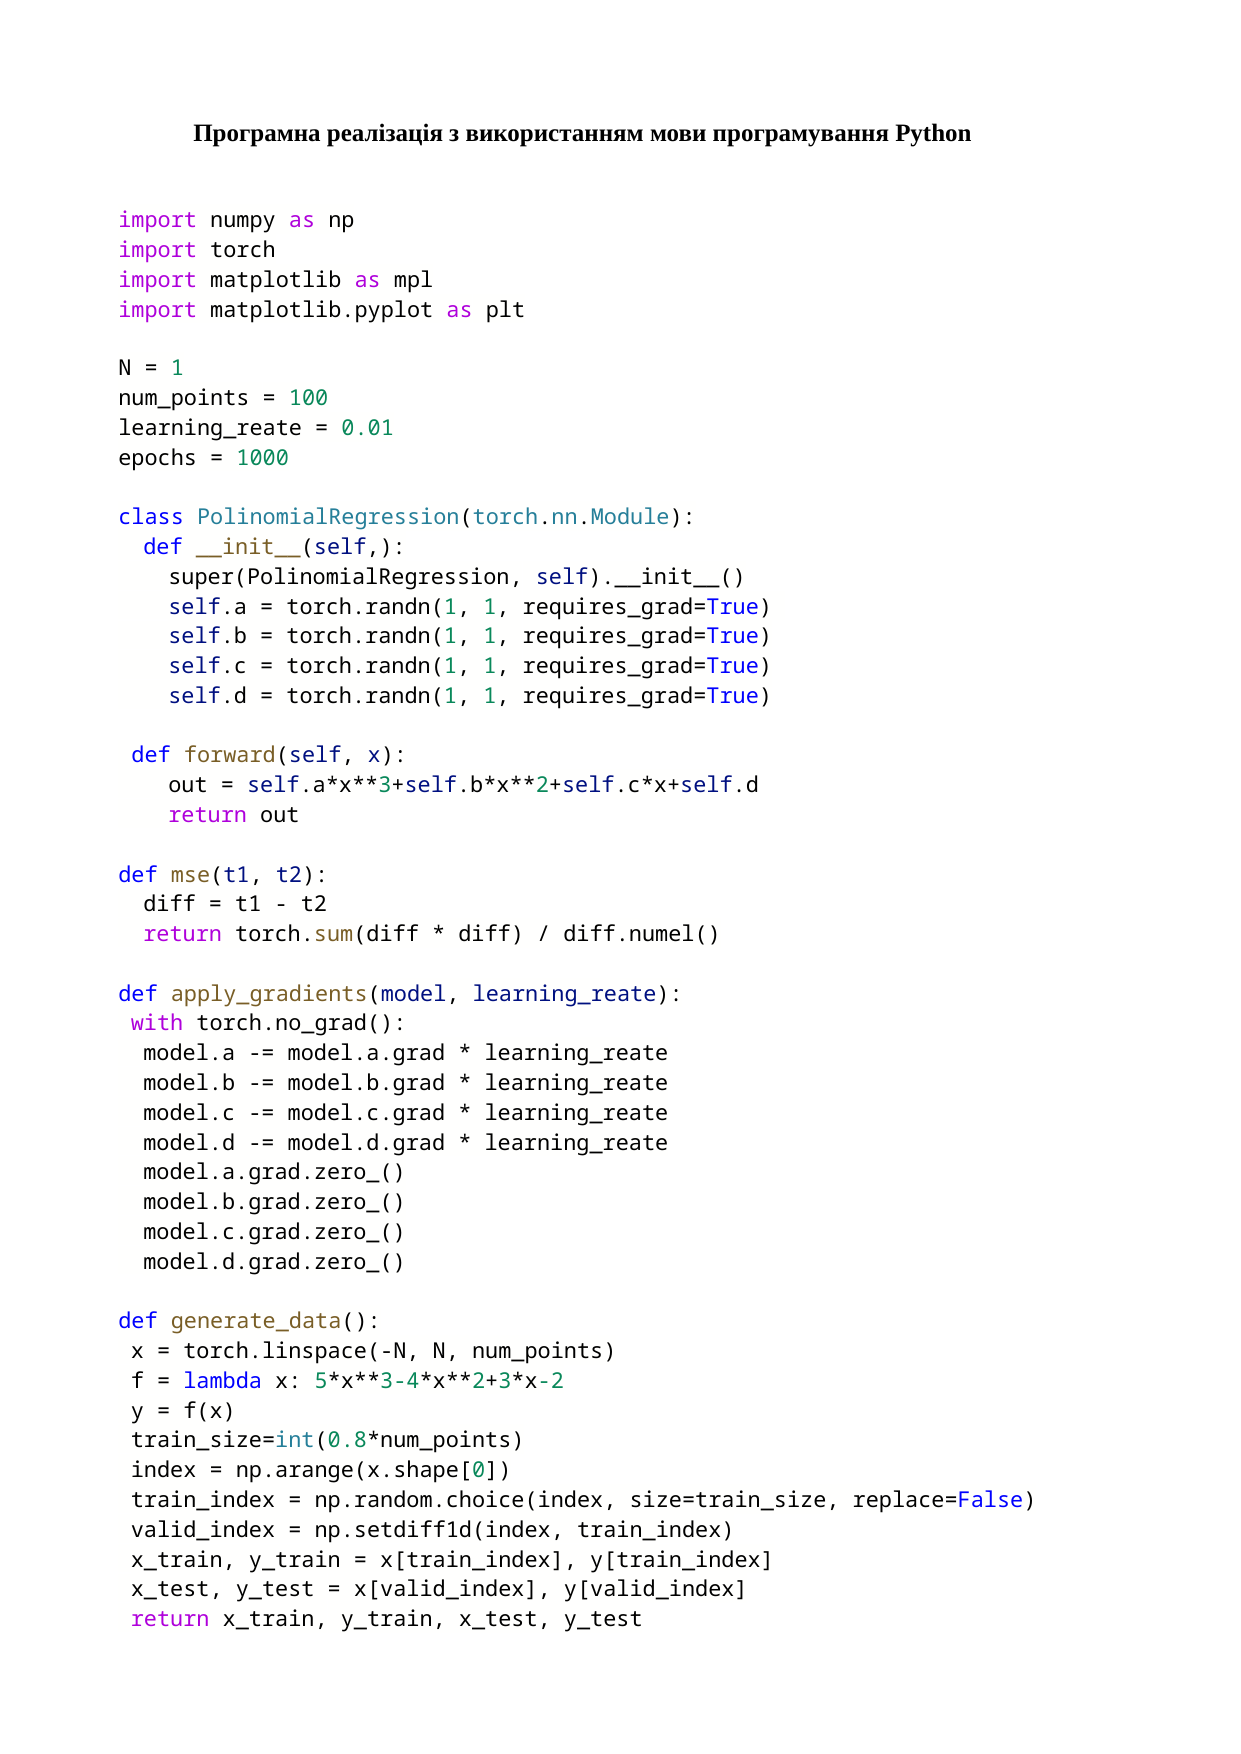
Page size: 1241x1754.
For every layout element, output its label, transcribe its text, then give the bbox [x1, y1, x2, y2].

text x_test, y_test = x[valid_index], y[valid_index] [118, 1573, 1122, 1603]
text self.d = torch.randn(1, 1, requires_grad=True) [118, 680, 1122, 710]
text def apply_gradients(model, learning_reate): [118, 978, 1122, 1007]
text import matplotlib as mpl [118, 264, 1122, 294]
text return out [118, 799, 1122, 829]
text def __init__(self,): [118, 531, 1122, 561]
text num_points = 100 [118, 382, 1122, 412]
text class PolinomialRegression(torch.nn.Module): [118, 501, 1122, 531]
text model.c.grad.zero_() [118, 1216, 1122, 1246]
text with torch.no_grad(): [118, 1007, 1122, 1037]
text import numpy as np [118, 204, 1122, 234]
text def mse(t1, t2): [118, 858, 1122, 888]
text self.c = torch.randn(1, 1, requires_grad=True) [118, 650, 1122, 680]
text import matplotlib.pyplot as plt [118, 294, 1122, 323]
text x_train, y_train = x[train_index], y[train_index] [118, 1543, 1122, 1573]
text return torch.sum(diff * diff) / diff.numel() [118, 918, 1122, 948]
text epochs = 1000 [118, 442, 1122, 471]
text model.a.grad.zero_() [118, 1156, 1122, 1186]
text def generate_data(): [118, 1305, 1122, 1335]
text train_index = np.random.choice(index, size=train_size, replace=False) [118, 1484, 1122, 1514]
text f = lambda x: 5*x**3-4*x**2+3*x-2 [118, 1365, 1122, 1394]
text self.b = torch.randn(1, 1, requires_grad=True) [118, 620, 1122, 650]
text super(PolinomialRegression, self).__init__() [118, 561, 1122, 591]
text model.d -= model.d.grad * learning_reate [118, 1127, 1122, 1156]
text N = 1 [118, 352, 1122, 382]
text self.a = torch.randn(1, 1, requires_grad=True) [118, 591, 1122, 620]
text import torch [118, 234, 1122, 264]
text index = np.arange(x.shape[0]) [118, 1454, 1122, 1484]
text def forward(self, x): [118, 739, 1122, 769]
text return x_train, y_train, x_test, y_test [118, 1603, 1122, 1633]
text out = self.a*x**3+self.b*x**2+self.c*x+self.d [118, 769, 1122, 799]
text learning_reate = 0.01 [118, 412, 1122, 442]
text y = f(x) [118, 1394, 1122, 1424]
text model.b -= model.b.grad * learning_reate [118, 1067, 1122, 1097]
text model.c -= model.c.grad * learning_reate [118, 1097, 1122, 1127]
text valid_index = np.setdiff1d(index, train_index) [118, 1514, 1122, 1543]
text model.b.grad.zero_() [118, 1186, 1122, 1216]
text model.d.grad.zero_() [118, 1246, 1122, 1276]
text train_size=int(0.8*num_points) [118, 1424, 1122, 1454]
text diff = t1 - t2 [118, 888, 1122, 918]
text Програмна реалізація з використанням мови програмування Python [154, 118, 1122, 147]
text model.a -= model.a.grad * learning_reate [118, 1037, 1122, 1067]
text x = torch.linspace(-N, N, num_points) [118, 1335, 1122, 1365]
